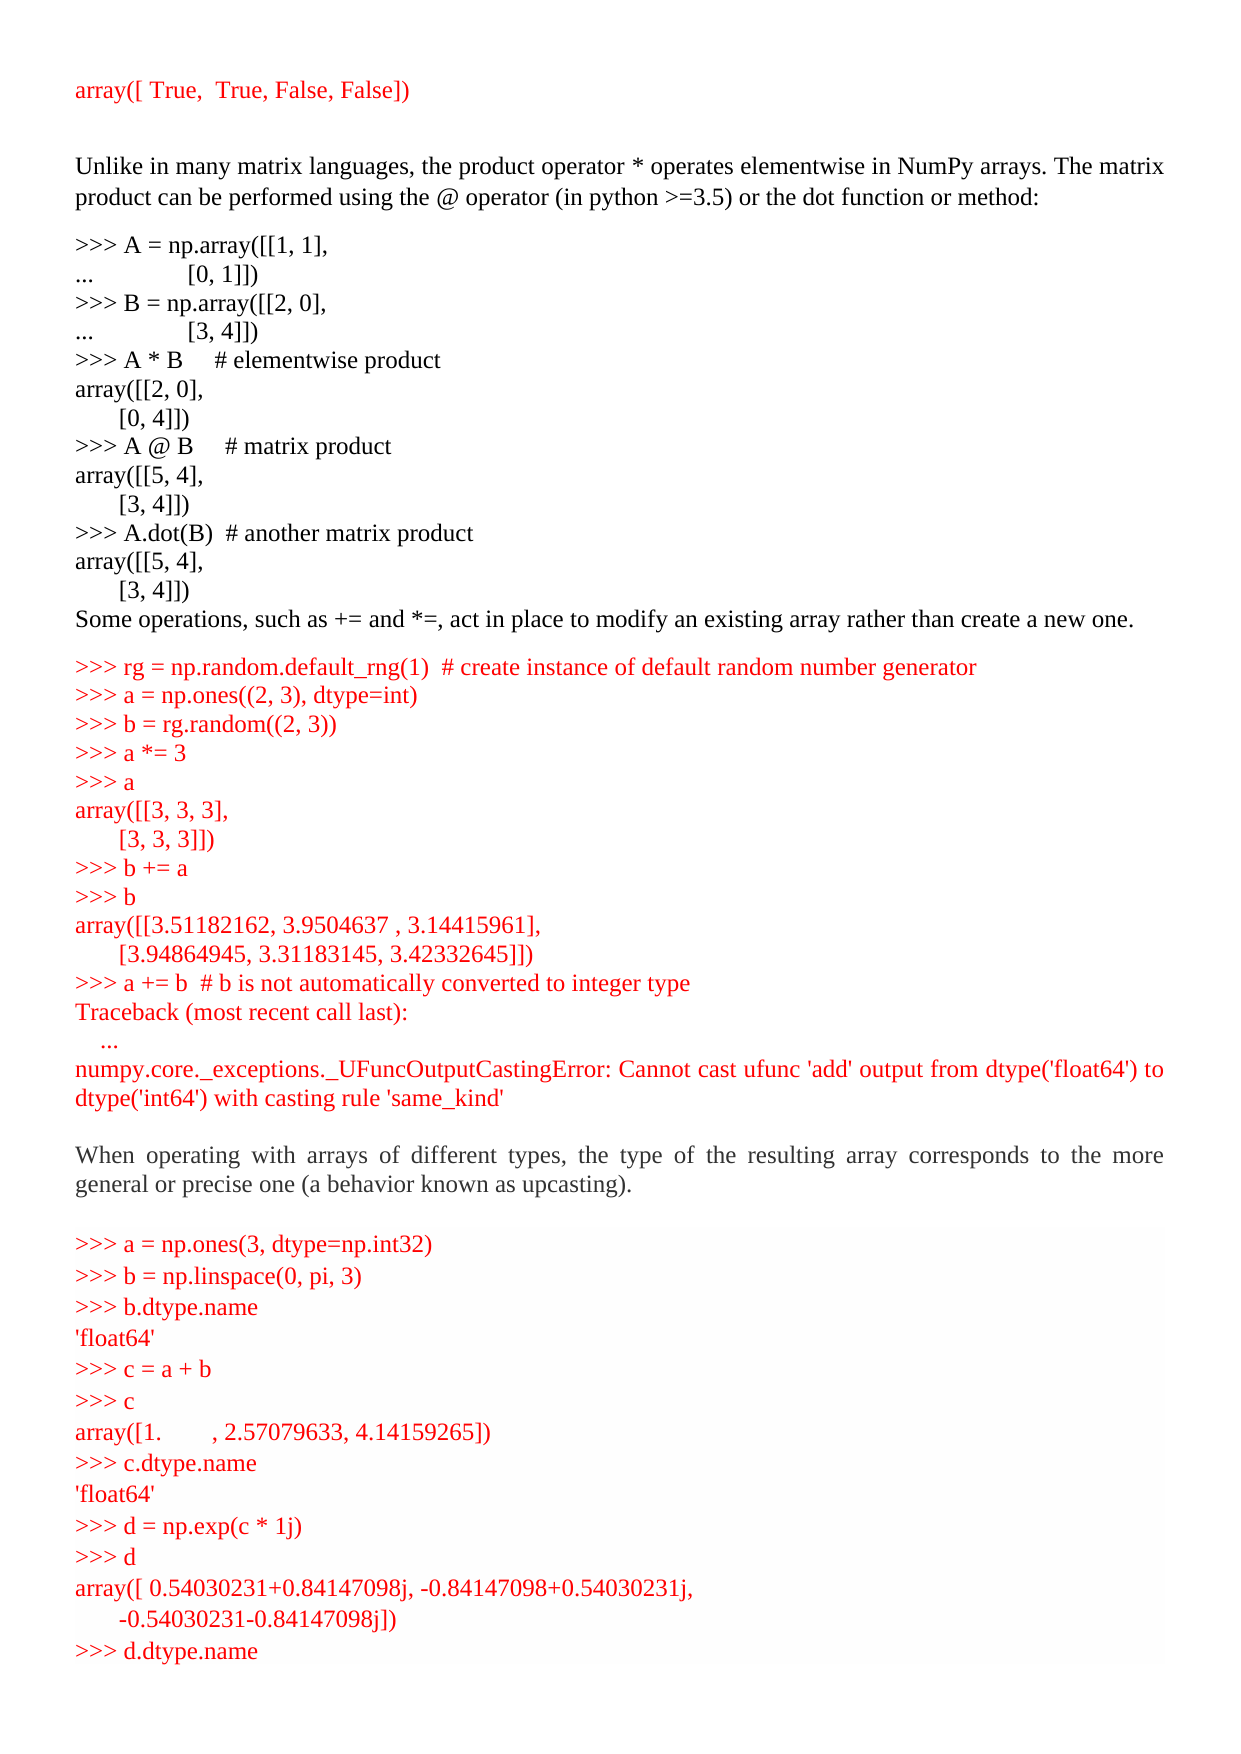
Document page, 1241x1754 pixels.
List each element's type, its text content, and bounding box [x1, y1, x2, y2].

text numpy.core._exceptions._UFuncOutputCastingError: Cannot cast ufunc 'add' output from dtype('float64') to dtype('int64') with casting rule 'same_kind' [75, 1054, 1165, 1112]
text array([ 0.54030231+0.84147098j, -0.84147098+0.54030231j, [75, 1571, 1165, 1602]
text >>> b = rg.random((2, 3)) [75, 709, 1165, 738]
text array([[3.51182162, 3.9504637 , 3.14415961], [75, 910, 1165, 939]
text >>> a *= 3 [75, 738, 1165, 767]
text array([1. , 2.57079633, 4.14159265]) [75, 1414, 1165, 1446]
text Traceback (most recent call last): [75, 997, 1165, 1025]
text Unlike in many matrix languages, the product operator * operates elementwise in NumPy arrays. The matrix product can be performed using the @ operator (in python >=3.5) or the dot function or method: [75, 151, 1165, 211]
text [0, 4]]) [75, 403, 1165, 431]
text >>> B = np.array([[2, 0], [75, 288, 1165, 316]
text 'float64' [75, 1321, 1165, 1352]
text array([[3, 3, 3], [75, 795, 1165, 824]
text >>> d [75, 1539, 1165, 1571]
text [3, 4]]) [75, 575, 1165, 604]
text >>> d = np.exp(c * 1j) [75, 1508, 1165, 1539]
text >>> c [75, 1383, 1165, 1414]
text >>> A * B # elementwise product [75, 345, 1165, 374]
text >>> b += a [75, 853, 1165, 882]
text array([[5, 4], [75, 546, 1165, 575]
text >>> a = np.ones(3, dtype=np.int32) [75, 1227, 1165, 1258]
text >>> A = np.array([[1, 1], [75, 230, 1165, 259]
text [3, 4]]) [75, 489, 1165, 518]
text ... [0, 1]]) [75, 259, 1165, 288]
text >>> a += b # b is not automatically converted to integer type [75, 968, 1165, 997]
text array([[5, 4], [75, 460, 1165, 489]
text >>> c = a + b [75, 1352, 1165, 1383]
text Some operations, such as += and *=, act in place to modify an existing array rather than create a new one. [75, 604, 1165, 633]
text 'float64' [75, 1477, 1165, 1508]
text [3, 3, 3]]) [75, 824, 1165, 853]
text -0.54030231-0.84147098j]) [75, 1602, 1165, 1633]
text >>> b [75, 882, 1165, 910]
text >>> a [75, 767, 1165, 795]
text >>> A @ B # matrix product [75, 431, 1165, 460]
text When operating with arrays of different types, the type of the resulting array corresponds to the more general or precise one (a behavior known as upcasting). [75, 1140, 1165, 1198]
text >>> c.dtype.name [75, 1446, 1165, 1477]
text [3.94864945, 3.31183145, 3.42332645]]) [75, 939, 1165, 968]
text >>> d.dtype.name [75, 1633, 1165, 1664]
text >>> A.dot(B) # another matrix product [75, 518, 1165, 546]
text array([ True, True, False, False]) [75, 75, 1165, 104]
text >>> a = np.ones((2, 3), dtype=int) [75, 680, 1165, 709]
text ... [3, 4]]) [75, 316, 1165, 345]
text >>> b = np.linspace(0, pi, 3) [75, 1258, 1165, 1289]
text >>> b.dtype.name [75, 1289, 1165, 1321]
text ... [75, 1025, 1165, 1054]
text >>> rg = np.random.default_rng(1) # create instance of default random number generator [75, 652, 1165, 680]
text array([[2, 0], [75, 374, 1165, 403]
